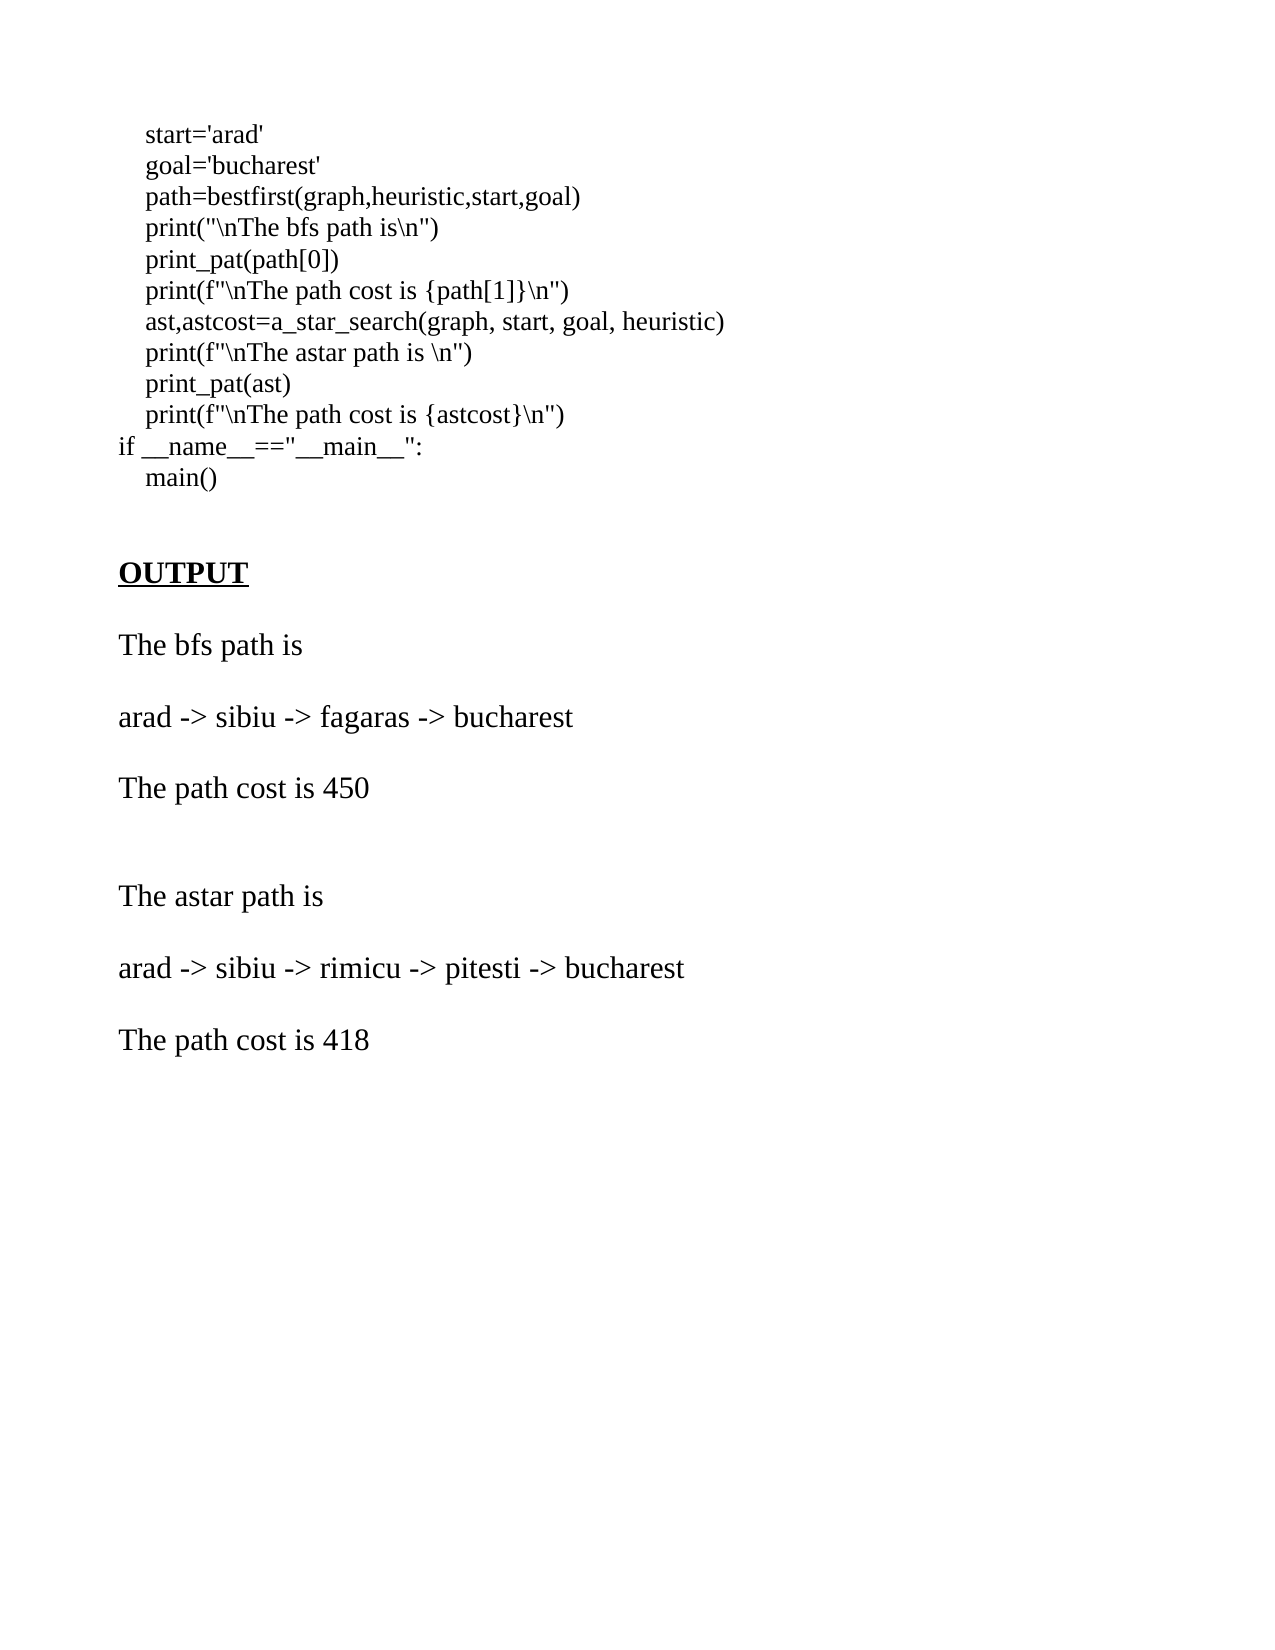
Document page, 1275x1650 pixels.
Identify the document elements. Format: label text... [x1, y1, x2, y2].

text print(f"\nThe path cost is {path[1]}\n") [118, 274, 1157, 305]
text arad -> sibiu -> rimicu -> pitesti -> bucharest [118, 949, 1157, 985]
text The path cost is 418 [118, 1021, 1157, 1057]
text start='arad' [118, 118, 1157, 149]
text The bfs path is [118, 626, 1157, 662]
text ast,astcost=a_star_search(graph, start, goal, heuristic) [118, 305, 1157, 336]
text if __name__=="__main__": [118, 429, 1157, 461]
text print("\nThe bfs path is\n") [118, 212, 1157, 243]
text The astar path is [118, 878, 1157, 913]
text print_pat(path[0]) [118, 243, 1157, 274]
text goal='bucharest' [118, 149, 1157, 180]
text path=bestfirst(graph,heuristic,start,goal) [118, 180, 1157, 212]
text OUTPUT [118, 554, 1157, 590]
text print(f"\nThe path cost is {astcost}\n") [118, 398, 1157, 429]
text The path cost is 450 [118, 770, 1157, 806]
text main() [118, 461, 1157, 492]
text print(f"\nThe astar path is \n") [118, 336, 1157, 367]
text arad -> sibiu -> fagaras -> bucharest [118, 698, 1157, 734]
text print_pat(ast) [118, 367, 1157, 398]
